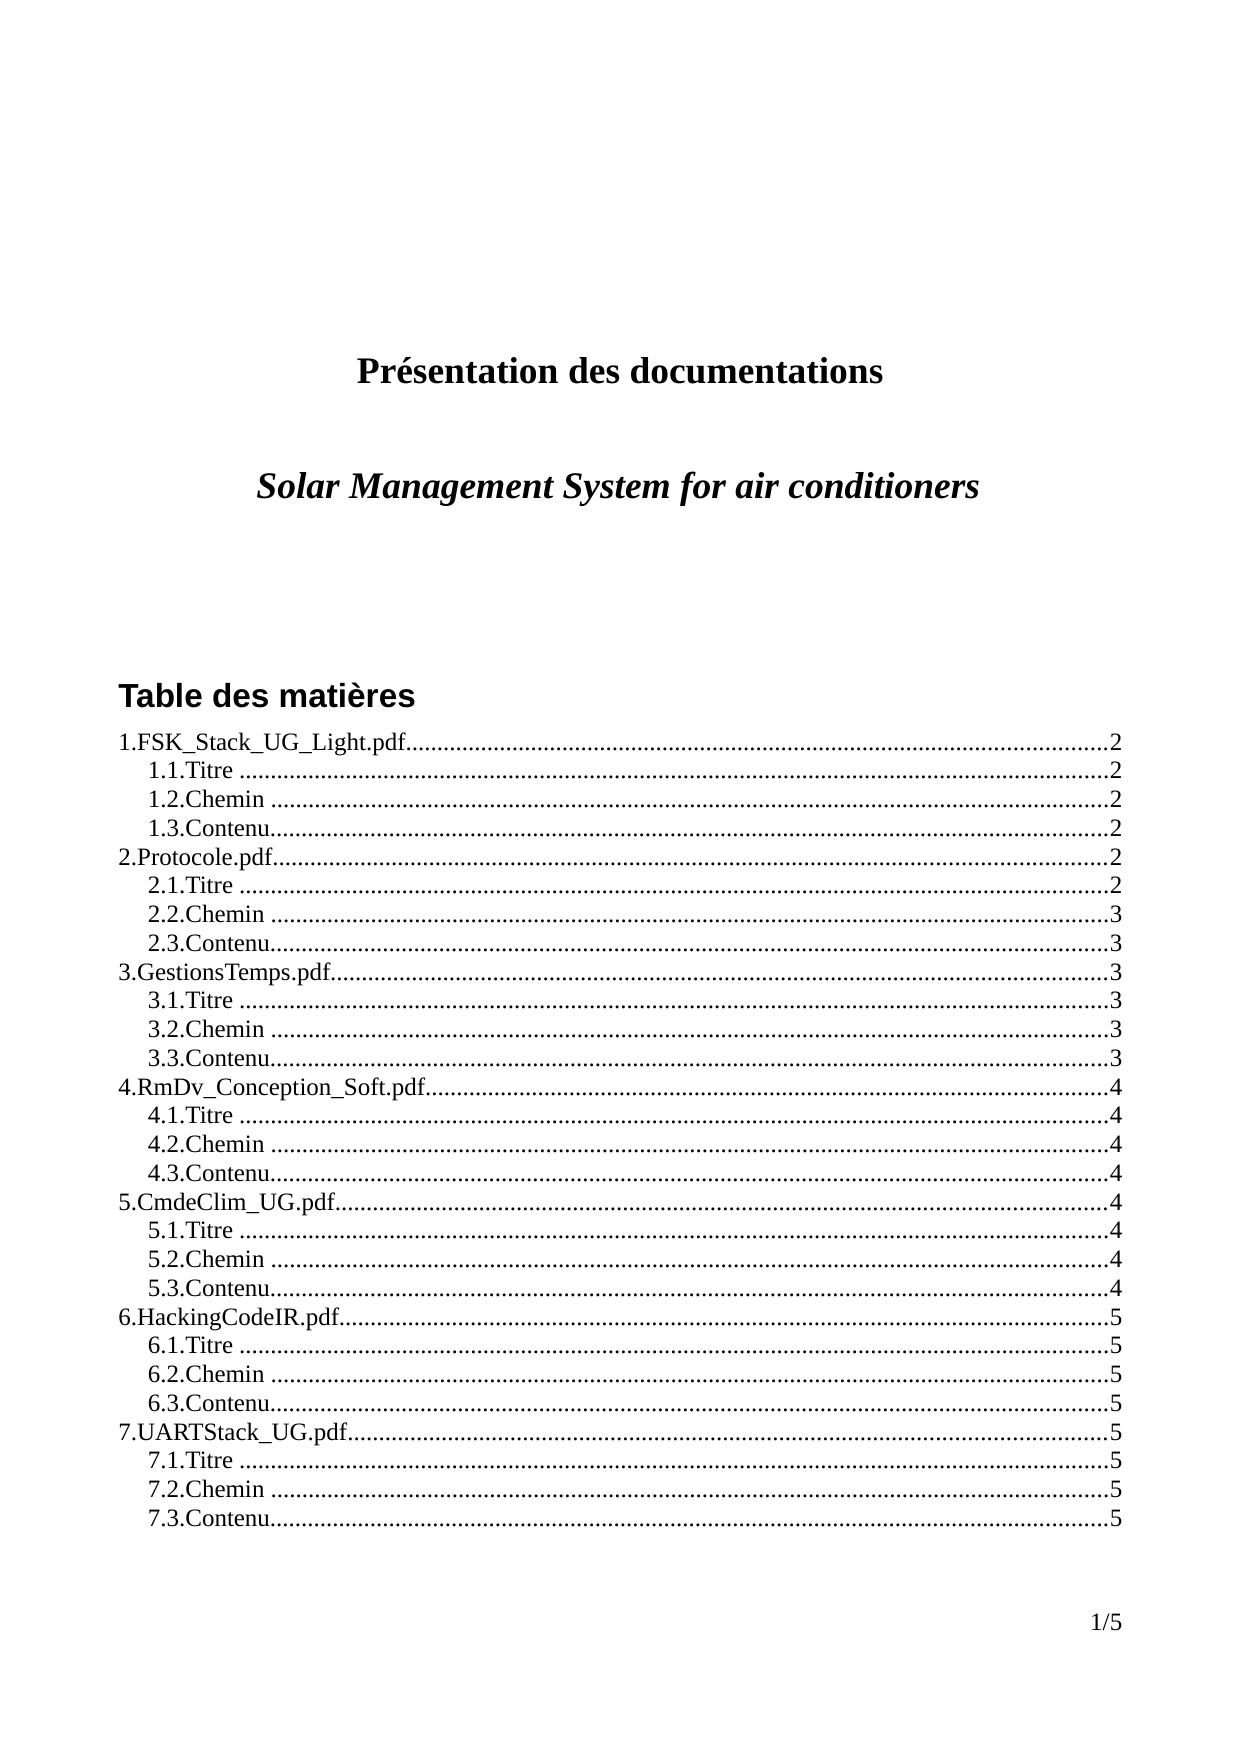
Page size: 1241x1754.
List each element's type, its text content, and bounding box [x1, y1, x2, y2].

text 1.2.Chemin 2 [148, 784, 1122, 813]
text 3.3.Contenu 3 [148, 1043, 1122, 1072]
text 3.GestionsTemps.pdf 3 [118, 957, 1122, 985]
text Solar Management System for air conditioners [118, 464, 1122, 507]
text 4.3.Contenu 4 [148, 1158, 1122, 1187]
text 1.1.Titre 2 [148, 755, 1122, 784]
text 5.2.Chemin 4 [148, 1244, 1122, 1273]
text Présentation des documentations [118, 349, 1122, 392]
text 7.2.Chemin 5 [148, 1474, 1122, 1503]
text 1.3.Contenu 2 [148, 813, 1122, 842]
text 3.1.Titre 3 [148, 985, 1122, 1014]
text 7.3.Contenu 5 [148, 1503, 1122, 1532]
text 7.1.Titre 5 [148, 1445, 1122, 1474]
text 6.2.Chemin 5 [148, 1359, 1122, 1388]
text 6.3.Contenu 5 [148, 1388, 1122, 1417]
text 6.1.Titre 5 [148, 1330, 1122, 1359]
text 1.FSK_Stack_UG_Light.pdf 2 [118, 727, 1122, 755]
text 7.UARTStack_UG.pdf 5 [118, 1417, 1122, 1445]
text 2.1.Titre 2 [148, 870, 1122, 899]
text 4.2.Chemin 4 [148, 1129, 1122, 1158]
text 5.1.Titre 4 [148, 1215, 1122, 1244]
text 5.CmdeClim_UG.pdf 4 [118, 1187, 1122, 1215]
text 4.1.Titre 4 [148, 1100, 1122, 1129]
text 6.HackingCodeIR.pdf 5 [118, 1302, 1122, 1330]
text 2.2.Chemin 3 [148, 899, 1122, 928]
subtitle Table des matières [118, 676, 1122, 714]
text 5.3.Contenu 4 [148, 1273, 1122, 1302]
text 4.RmDv_Conception_Soft.pdf 4 [118, 1072, 1122, 1100]
text 2.3.Contenu 3 [148, 928, 1122, 957]
text 3.2.Chemin 3 [148, 1014, 1122, 1043]
text 2.Protocole.pdf 2 [118, 842, 1122, 870]
